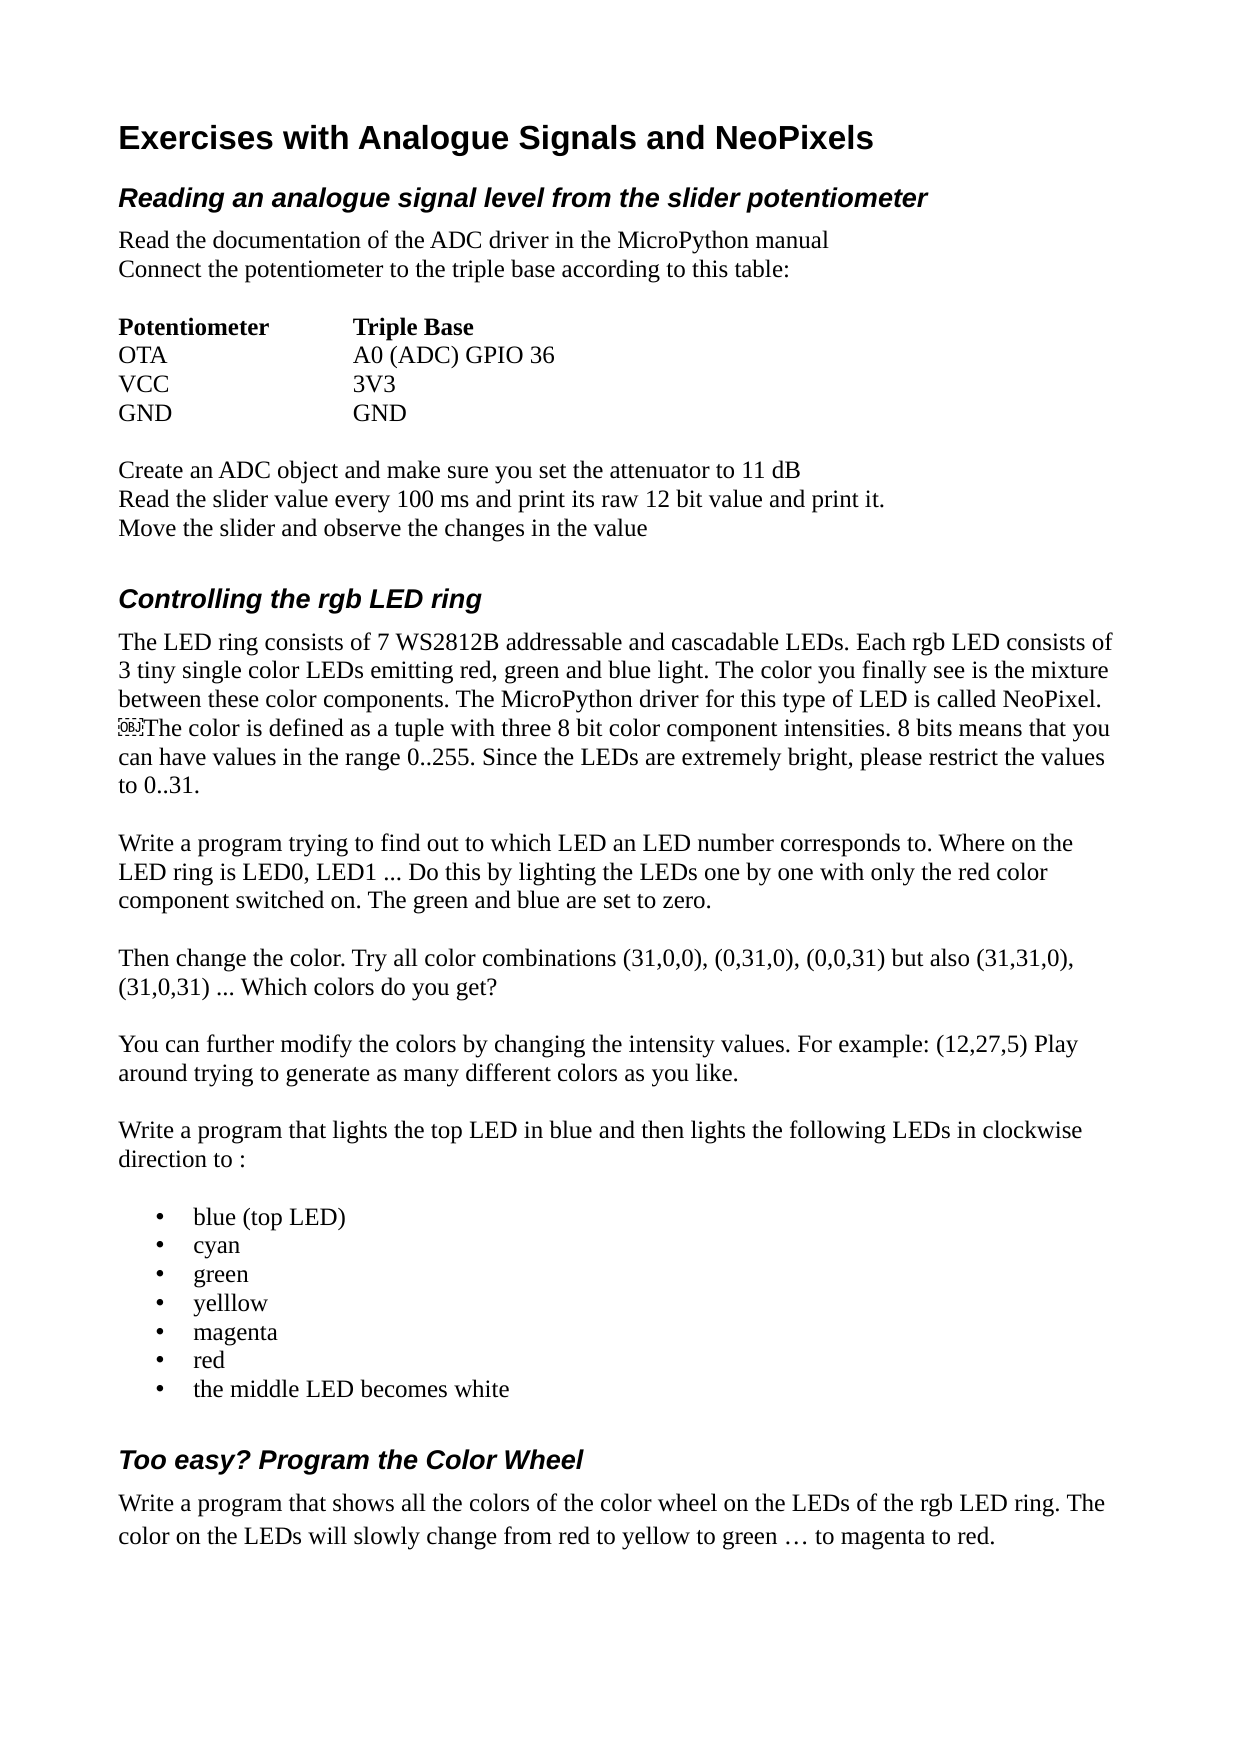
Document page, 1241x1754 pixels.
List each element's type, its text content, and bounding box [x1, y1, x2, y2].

table_header Potentiometer [118, 312, 353, 340]
table_header Triple Base [353, 312, 559, 340]
list yelllow [156, 1288, 1122, 1317]
text The LED ring consists of 7 WS2812B addressable and cascadable LEDs. Each rgb LED consists of 3 tiny single color LEDs emitting red, green and blue light. The color you finally see is the mixture between these color components. The MicroPython driver for this type of LED is called NeoPixel. ￼The color is defined as a tuple with three 8 bit color component intensities. 8 bits means that you can have values in the range 0..255. Since the LEDs are extremely bright, please restrict the values to 0..31. [118, 627, 1122, 799]
text Write a program that lights the top LED in blue and then lights the following LEDs in clockwise direction to : [118, 1115, 1122, 1173]
table_cell GND [118, 398, 353, 427]
text Read the documentation of the ADC driver in the MicroPython manual [118, 225, 1122, 254]
list magenta [156, 1317, 1122, 1345]
table_cell A0 (ADC) GPIO 36 [353, 340, 559, 369]
table_cell OTA [118, 340, 353, 369]
text Connect the potentiometer to the triple base according to this table: [118, 254, 1122, 312]
table_cell 3V3 [353, 369, 559, 398]
subtitle Controlling the rgb LED ring [118, 583, 1122, 614]
text You can further modify the colors by changing the intensity values. For example: (12,27,5) Play around trying to generate as many different colors as you like. [118, 1029, 1122, 1087]
text Then change the color. Try all color combinations (31,0,0), (0,31,0), (0,0,31) but also (31,31,0), (31,0,31) ... Which colors do you get? [118, 943, 1122, 1000]
subtitle Exercises with Analogue Signals and NeoPixels [118, 118, 1122, 157]
text Write a program trying to find out to which LED an LED number corresponds to. Where on the LED ring is LED0, LED1 ... Do this by lighting the LEDs one by one with only the red color component switched on. The green and blue are set to zero. [118, 828, 1122, 914]
list the middle LED becomes white [156, 1374, 1122, 1403]
table_cell VCC [118, 369, 353, 398]
text Write a program that shows all the colors of the color wheel on the LEDs of the rgb LED ring. The color on the LEDs will slowly change from red to yellow to green … to magenta to red. [118, 1488, 1122, 1549]
text Read the slider value every 100 ms and print its raw 12 bit value and print it. [118, 484, 1122, 513]
list green [156, 1259, 1122, 1288]
table_cell GND [353, 398, 559, 427]
text Move the slider and observe the changes in the value [118, 513, 1122, 570]
list red [156, 1345, 1122, 1374]
subtitle Too easy? Program the Color Wheel [118, 1444, 1122, 1475]
text Create an ADC object and make sure you set the attenuator to 11 dB [118, 455, 1122, 484]
subtitle Reading an analogue signal level from the slider potentiometer [118, 182, 1122, 213]
list cyan [156, 1230, 1122, 1259]
list blue (top LED) [156, 1202, 1122, 1230]
